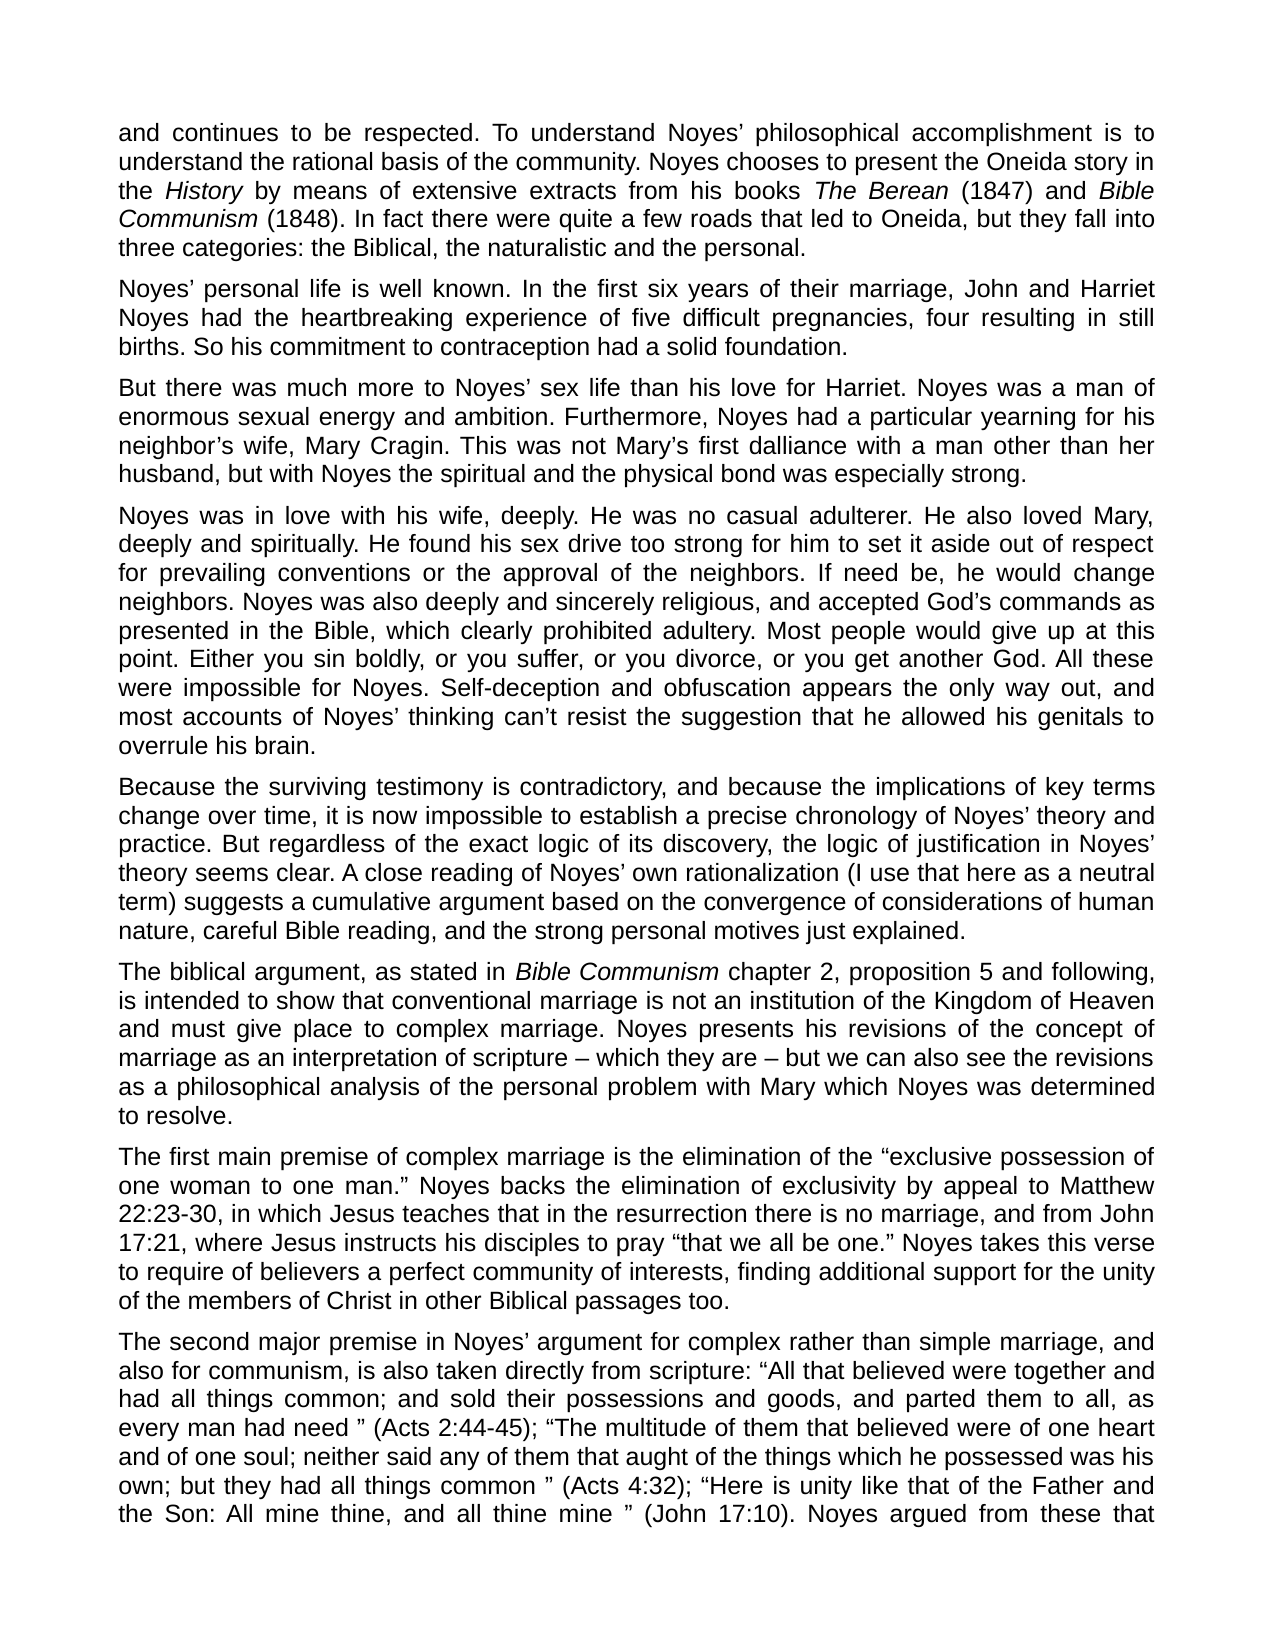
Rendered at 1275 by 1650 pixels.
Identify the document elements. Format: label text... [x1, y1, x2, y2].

text But there was much more to Noyes’ sex life than his love for Harriet. Noyes was a man of enormous sexual energy and ambition. Furthermore, Noyes had a particular yearning for his neighbor’s wife, Mary Cragin. This was not Mary’s first dalliance with a man other than her husband, but with Noyes the spiritual and the physical bond was especially strong. [118, 373, 1157, 488]
text The biblical argument, as stated in Bible Communism chapter 2, proposition 5 and following, is intended to show that conventional marriage is not an institution of the Kingdom of Heaven and must give place to complex marriage. Noyes presents his revisions of the concept of marriage as an interpretation of scripture – which they are – but we can also see the revisions as a philosophical analysis of the personal problem with Mary which Noyes was determined to resolve. [118, 957, 1157, 1129]
text The first main premise of complex marriage is the elimination of the “exclusive possession of one woman to one man.” Noyes backs the elimination of exclusivity by appeal to Matthew 22:23-30, in which Jesus teaches that in the resurrection there is no marriage, and from John 17:21, where Jesus instructs his disciples to pray “that we all be one.” Noyes takes this verse to require of believers a perfect community of interests, finding additional support for the unity of the members of Christ in other Biblical passages too. [118, 1142, 1157, 1314]
text Because the surviving testimony is contradictory, and because the implications of key terms change over time, it is now impossible to establish a precise chronology of Noyes’ theory and practice. But regardless of the exact logic of its discovery, the logic of justification in Noyes’ theory seems clear. A close reading of Noyes’ own rationalization (I use that here as a neutral term) suggests a cumulative argument based on the convergence of considerations of human nature, careful Bible reading, and the strong personal motives just explained. [118, 772, 1157, 944]
text Noyes was in love with his wife, deeply. He was no casual adulterer. He also loved Mary, deeply and spiritually. He found his sex drive too strong for him to set it aside out of respect for prevailing conventions or the approval of the neighbors. If need be, he would change neighbors. Noyes was also deeply and sincerely religious, and accepted God’s commands as presented in the Bible, which clearly prohibited adultery. Most people would give up at this point. Either you sin boldly, or you suffer, or you divorce, or you get another God. All these were impossible for Noyes. Self-deception and obfuscation appears the only way out, and most accounts of Noyes’ thinking can’t resist the suggestion that he allowed his genitals to overrule his brain. [118, 501, 1157, 759]
text Noyes’ personal life is well known. In the first six years of their marriage, John and Harriet Noyes had the heartbreaking experience of five difficult pregnancies, four resulting in still births. So his commitment to contraception had a solid foundation. [118, 274, 1157, 361]
text The second major premise in Noyes’ argument for complex rather than simple marriage, and also for communism, is also taken directly from scripture: “All that believed were together and had all things common; and sold their possessions and goods, and parted them to all, as every man had need ” (Acts 2:44-45); “The multitude of them that believed were of one heart and of one soul; neither said any of them that aught of the things which he possessed was his own; but they had all things common ” (Acts 4:32); “Here is unity like that of the Father and the Son: All mine thine, and all thine mine ” (John 17:10). Noyes argued from these that [118, 1327, 1157, 1528]
text and continues to be respected. To understand Noyes’ philosophical accomplishment is to understand the rational basis of the community. Noyes chooses to present the Oneida story in the History by means of extensive extracts from his books The Berean (1847) and Bible Communism (1848). In fact there were quite a few roads that led to Oneida, but they fall into three categories: the Biblical, the naturalistic and the personal. [118, 118, 1157, 262]
